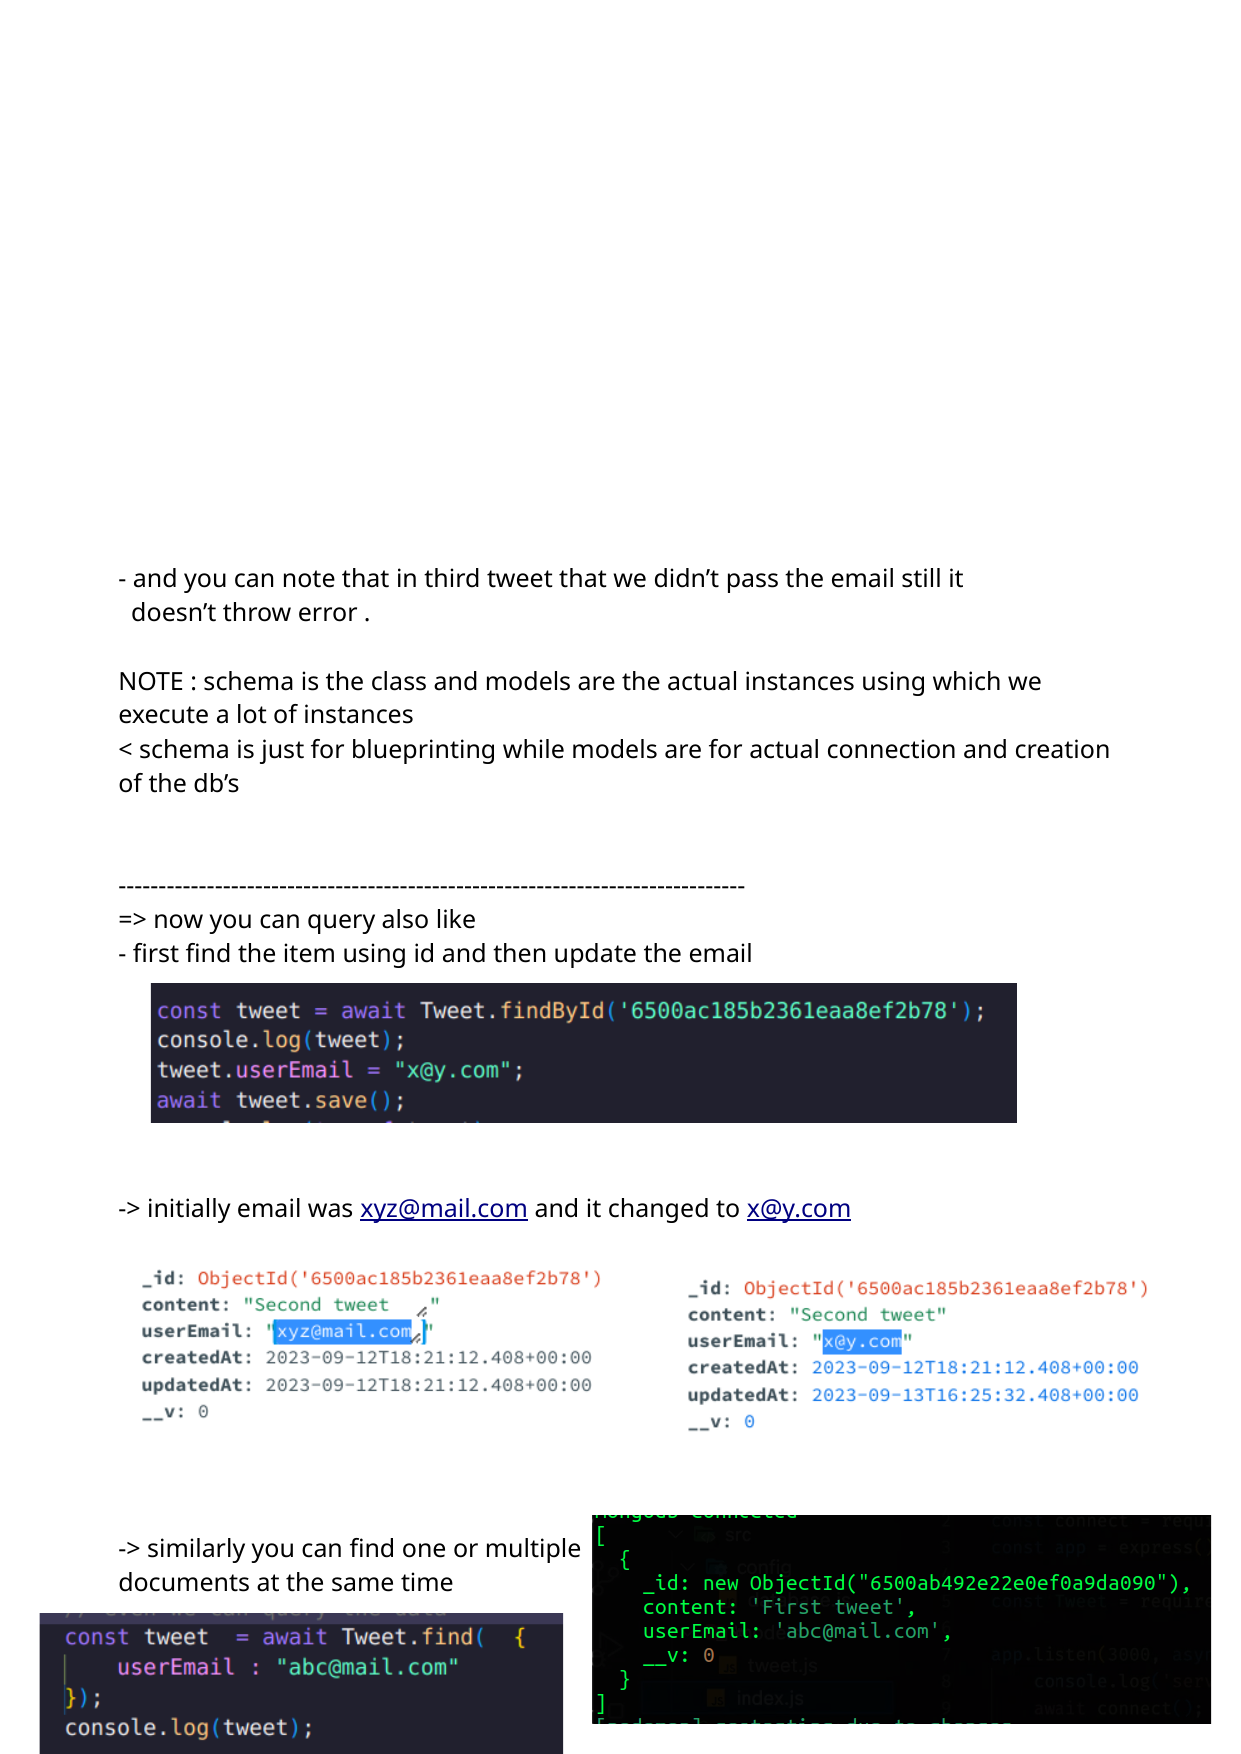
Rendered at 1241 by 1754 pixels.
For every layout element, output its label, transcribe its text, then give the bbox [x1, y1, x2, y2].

text - first find the item using id and then update the email [118, 936, 1122, 970]
text ------------------------------------------------------------------------------ [118, 867, 1122, 902]
text -> similarly you can find one or multiple documents at the same time [118, 1531, 592, 1599]
text doesn’t throw error . [118, 595, 1122, 629]
text NOTE : schema is the class and models are the actual instances using which we execute a lot of instances [118, 663, 1122, 731]
picture [657, 1258, 1164, 1435]
text - and you can note that in third tweet that we didn’t pass the email still it [118, 561, 1122, 595]
text => now you can query also like [118, 902, 1122, 936]
picture [39, 1613, 564, 1754]
text < schema is just for blueprinting while models are for actual connection and creation of the db’s [118, 731, 1122, 799]
picture [110, 1248, 617, 1425]
picture [150, 983, 1017, 1123]
text -> initially email was xyz@mail.com and it changed to x@y.com [118, 1190, 1122, 1224]
picture [592, 1515, 1212, 1724]
